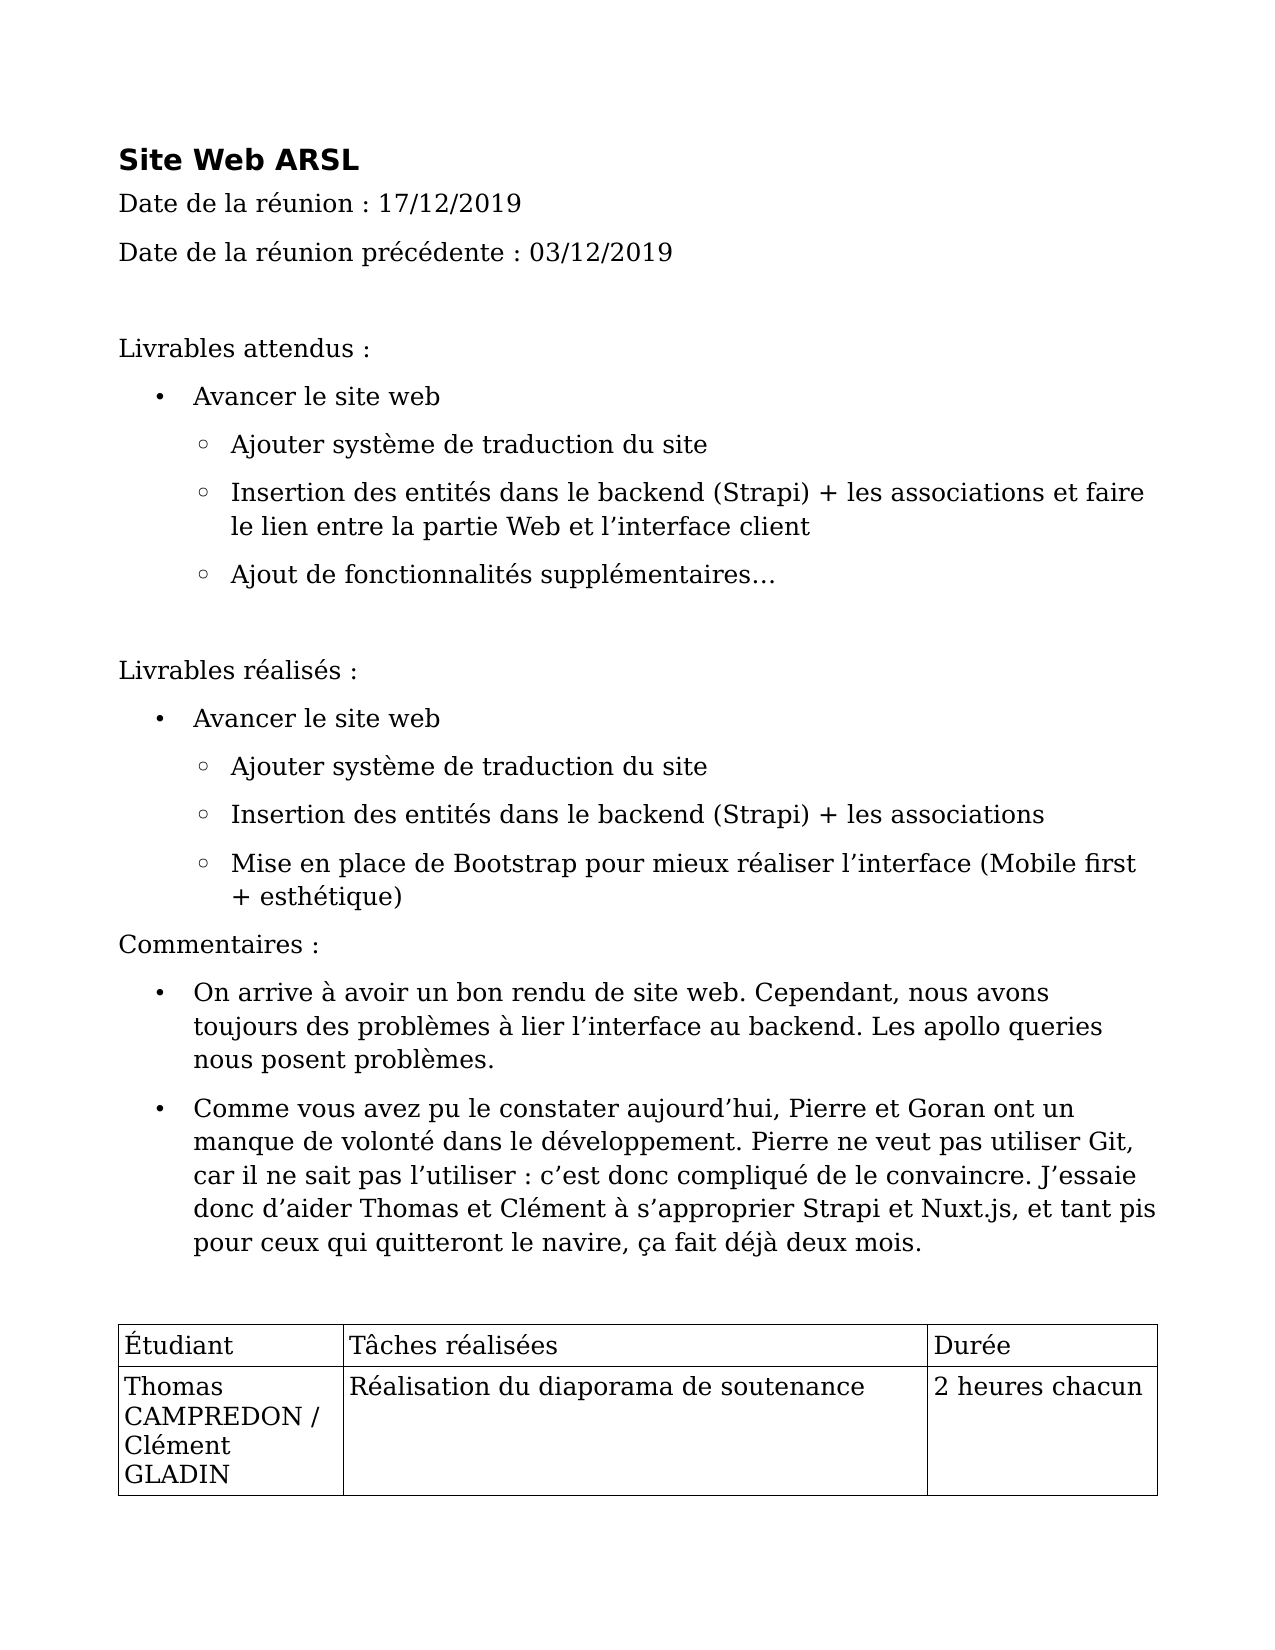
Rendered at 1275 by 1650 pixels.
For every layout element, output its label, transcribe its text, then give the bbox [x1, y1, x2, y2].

list On arrive à avoir un bon rendu de site web. Cependant, nous avons toujours des problèmes à lier l’interface au backend. Les apollo queries nous posent problèmes. [156, 978, 1157, 1075]
text Date de la réunion : 17/12/2019 [118, 189, 1157, 219]
table_cell 2 heures chacun [928, 1367, 1157, 1495]
text Livrables attendus : [118, 334, 1157, 363]
list Insertion des entités dans le backend (Strapi) + les associations [193, 801, 1157, 830]
text Date de la réunion précédente : 03/12/2019 [118, 238, 1157, 267]
table_header Étudiant [119, 1325, 343, 1366]
list Ajout de fonctionnalités supplémentaires… [193, 560, 1157, 589]
text Commentaires : [118, 930, 1157, 959]
table_header Durée [928, 1325, 1157, 1366]
list Comme vous avez pu le constater aujourd’hui, Pierre et Goran ont un manque de volonté dans le développement. Pierre ne veut pas utiliser Git, car il ne sait pas l’utiliser : c’est donc compliqué de le convaincre. J’essaie donc d’aider Thomas et Clément à s’approprier Strapi et Nuxt.js, et tant pis pour ceux qui quitteront le navire, ça fait déjà deux mois. [156, 1094, 1157, 1257]
list Ajouter système de traduction du site [193, 430, 1157, 459]
list Ajouter système de traduction du site [193, 752, 1157, 782]
text Livrables réalisés : [118, 656, 1157, 685]
list Avancer le site web [156, 382, 1157, 411]
table_cell Réalisation du diaporama de soutenance [344, 1367, 927, 1495]
subtitle Site Web ARSL [118, 143, 1157, 177]
table_cell Thomas CAMPREDON / Clément GLADIN [119, 1367, 343, 1495]
table_header Tâches réalisées [344, 1325, 927, 1366]
list Mise en place de Bootstrap pour mieux réaliser l’interface (Mobile first + esthétique) [193, 849, 1157, 911]
list Insertion des entités dans le backend (Strapi) + les associations et faire le lien entre la partie Web et l’interface client [193, 478, 1157, 541]
list Avancer le site web [156, 704, 1157, 733]
